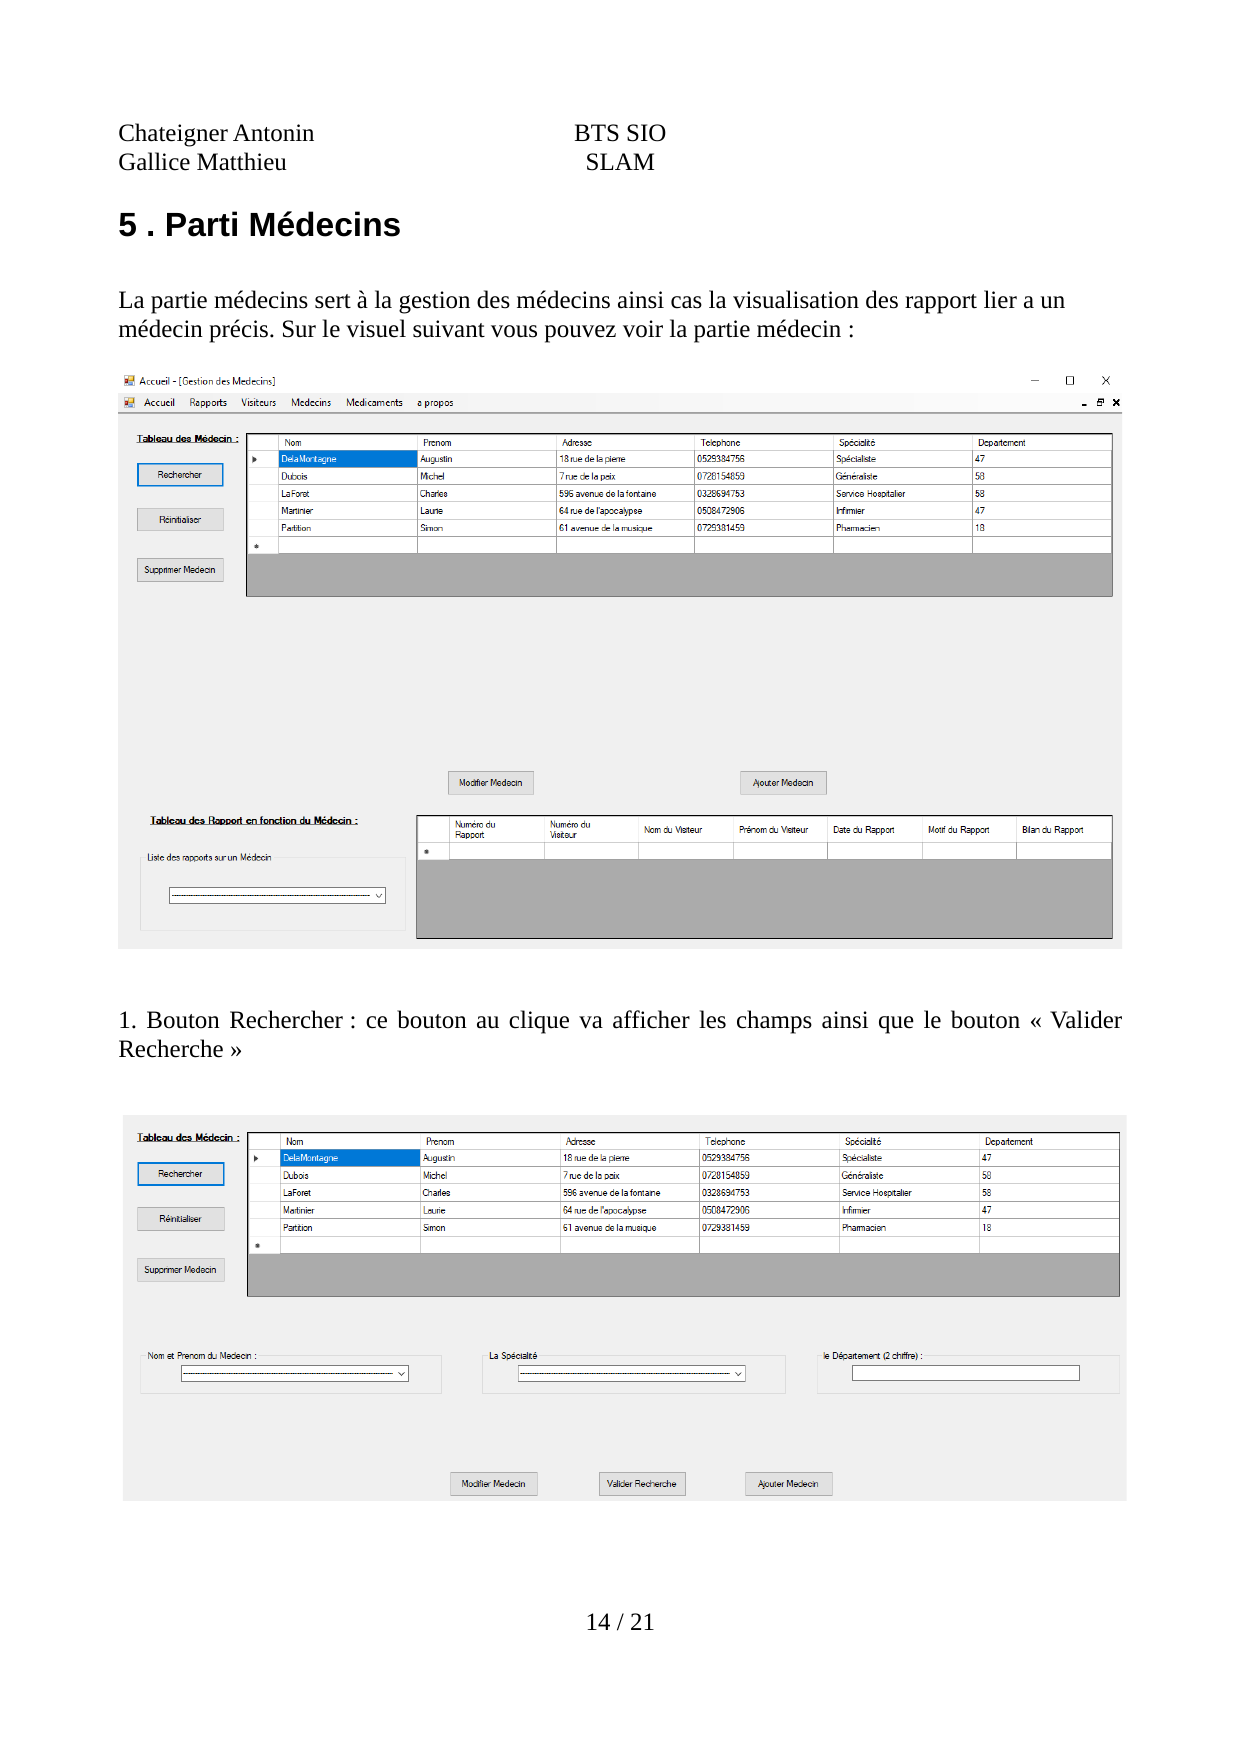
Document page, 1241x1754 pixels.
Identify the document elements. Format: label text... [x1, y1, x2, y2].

text 1. Bouton Rechercher : ce bouton au clique va afficher les champs ainsi que le bouton « Valider Recherche » [118, 1006, 1122, 1063]
picture [118, 373, 1123, 949]
picture [122, 1115, 1127, 1501]
text La partie médecins sert à la gestion des médecins ainsi cas la visualisation des rapport lier a un médecin précis. Sur le visuel suivant vous pouvez voir la partie médecin : [118, 285, 1122, 342]
subtitle 5 . Parti Médecins [118, 205, 1122, 244]
